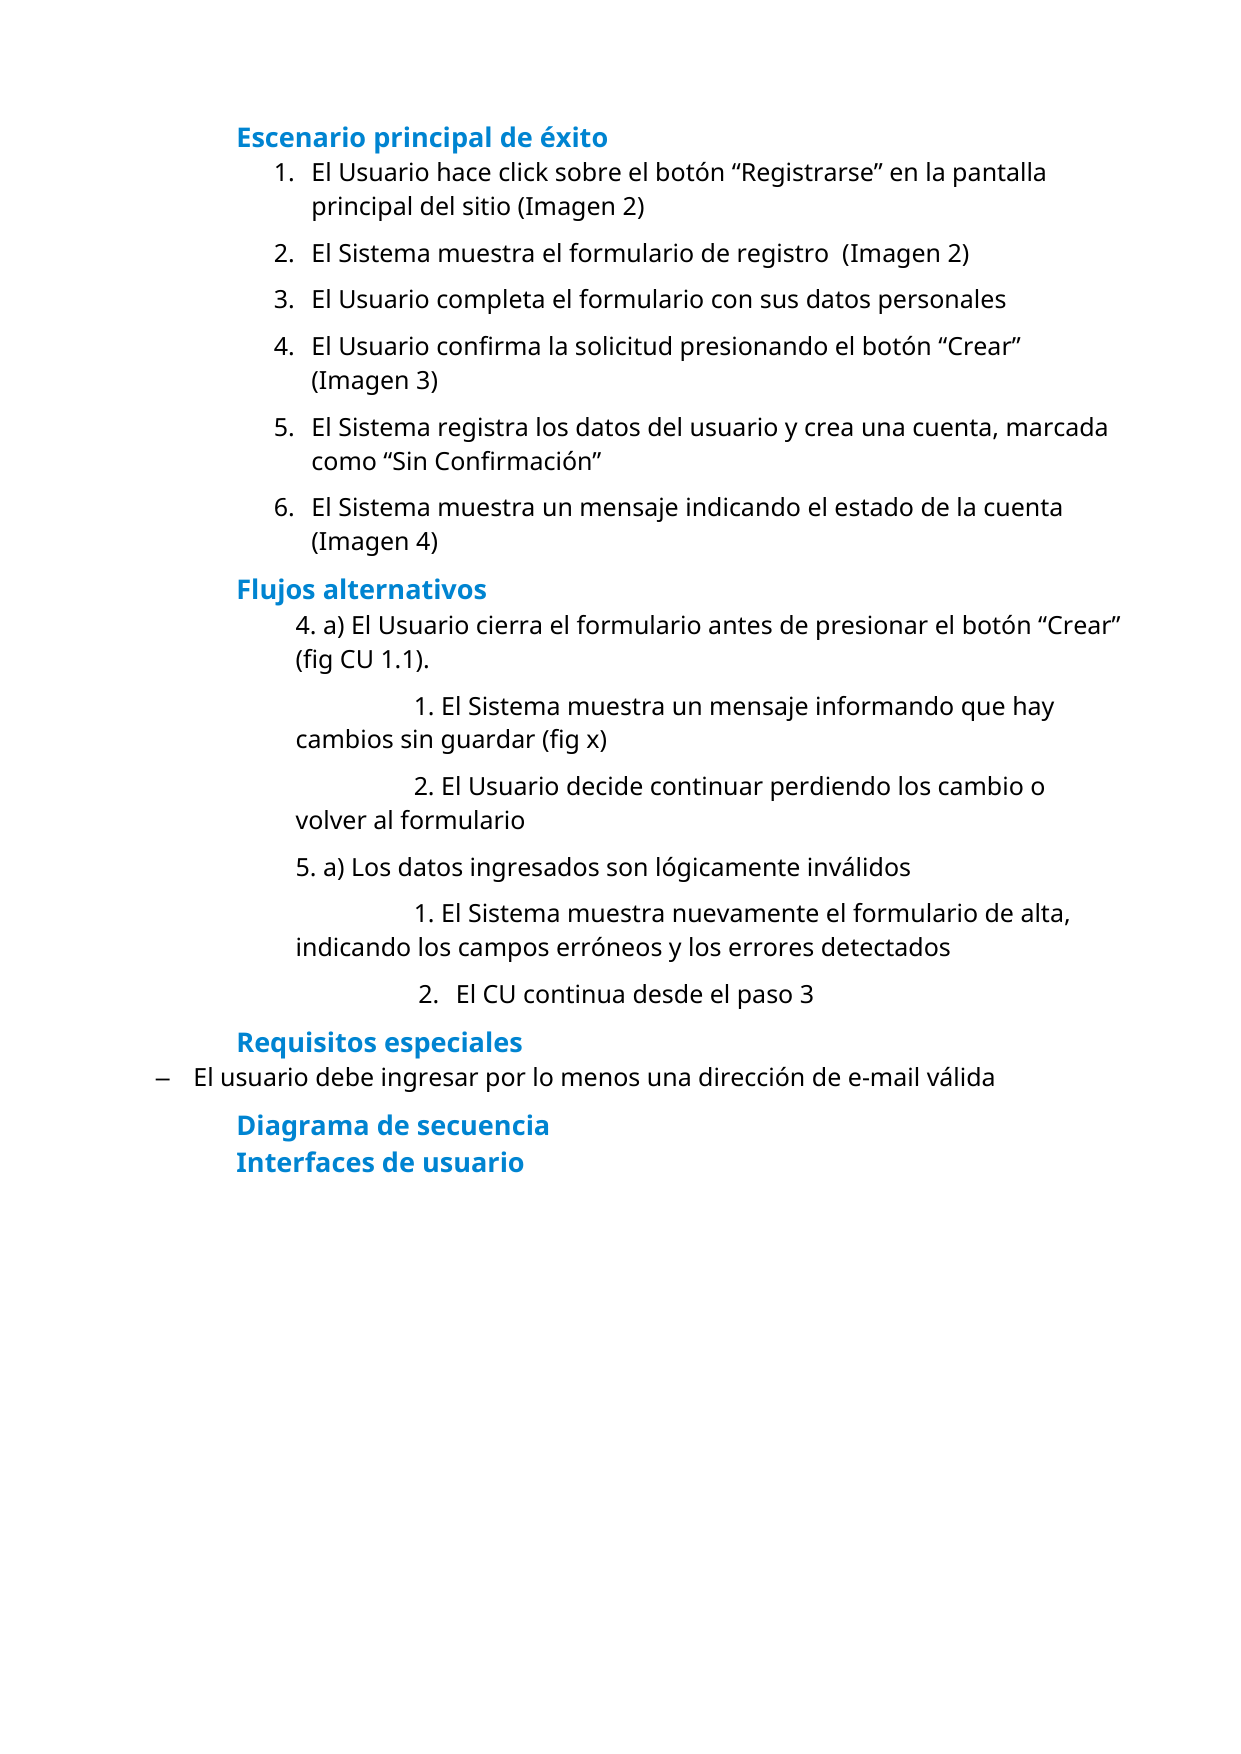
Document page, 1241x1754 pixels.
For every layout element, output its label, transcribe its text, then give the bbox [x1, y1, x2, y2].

subtitle Requisitos especiales [236, 1023, 1122, 1060]
subtitle Diagrama de secuencia [236, 1107, 1122, 1143]
list El CU continua desde el paso 3 [418, 977, 1122, 1011]
list El Usuario confirma la solicitud presionando el botón “Crear” (Imagen 3) [274, 329, 1122, 397]
list El Usuario completa el formulario con sus datos personales [274, 282, 1122, 316]
text 4. a) El Usuario cierra el formulario antes de presionar el botón “Crear” (fig CU 1.1). [295, 607, 1122, 676]
list El Sistema muestra un mensaje indicando el estado de la cuenta (Imagen 4) [274, 490, 1122, 558]
list El Sistema muestra el formulario de registro (Imagen 2) [274, 236, 1122, 270]
list El usuario debe ingresar por lo menos una dirección de e-mail válida [156, 1060, 1122, 1094]
text 1. El Sistema muestra un mensaje informando que hay cambios sin guardar (fig x) [295, 688, 1122, 756]
list El Sistema registra los datos del usuario y crea una cuenta, marcada como “Sin Confirmación” [274, 409, 1122, 477]
text 1. El Sistema muestra nuevamente el formulario de alta, indicando los campos erróneos y los errores detectados [295, 896, 1122, 964]
list El Usuario hace click sobre el botón “Registrarse” en la pantalla principal del sitio (Imagen 2) [274, 155, 1122, 223]
subtitle Flujos alternativos [236, 571, 1122, 607]
text 2. El Usuario decide continuar perdiendo los cambio o volver al formulario [295, 769, 1122, 837]
text 5. a) Los datos ingresados son lógicamente inválidos [295, 849, 1122, 883]
subtitle Interfaces de usuario [236, 1143, 1122, 1180]
subtitle Escenario principal de éxito [236, 118, 1122, 155]
